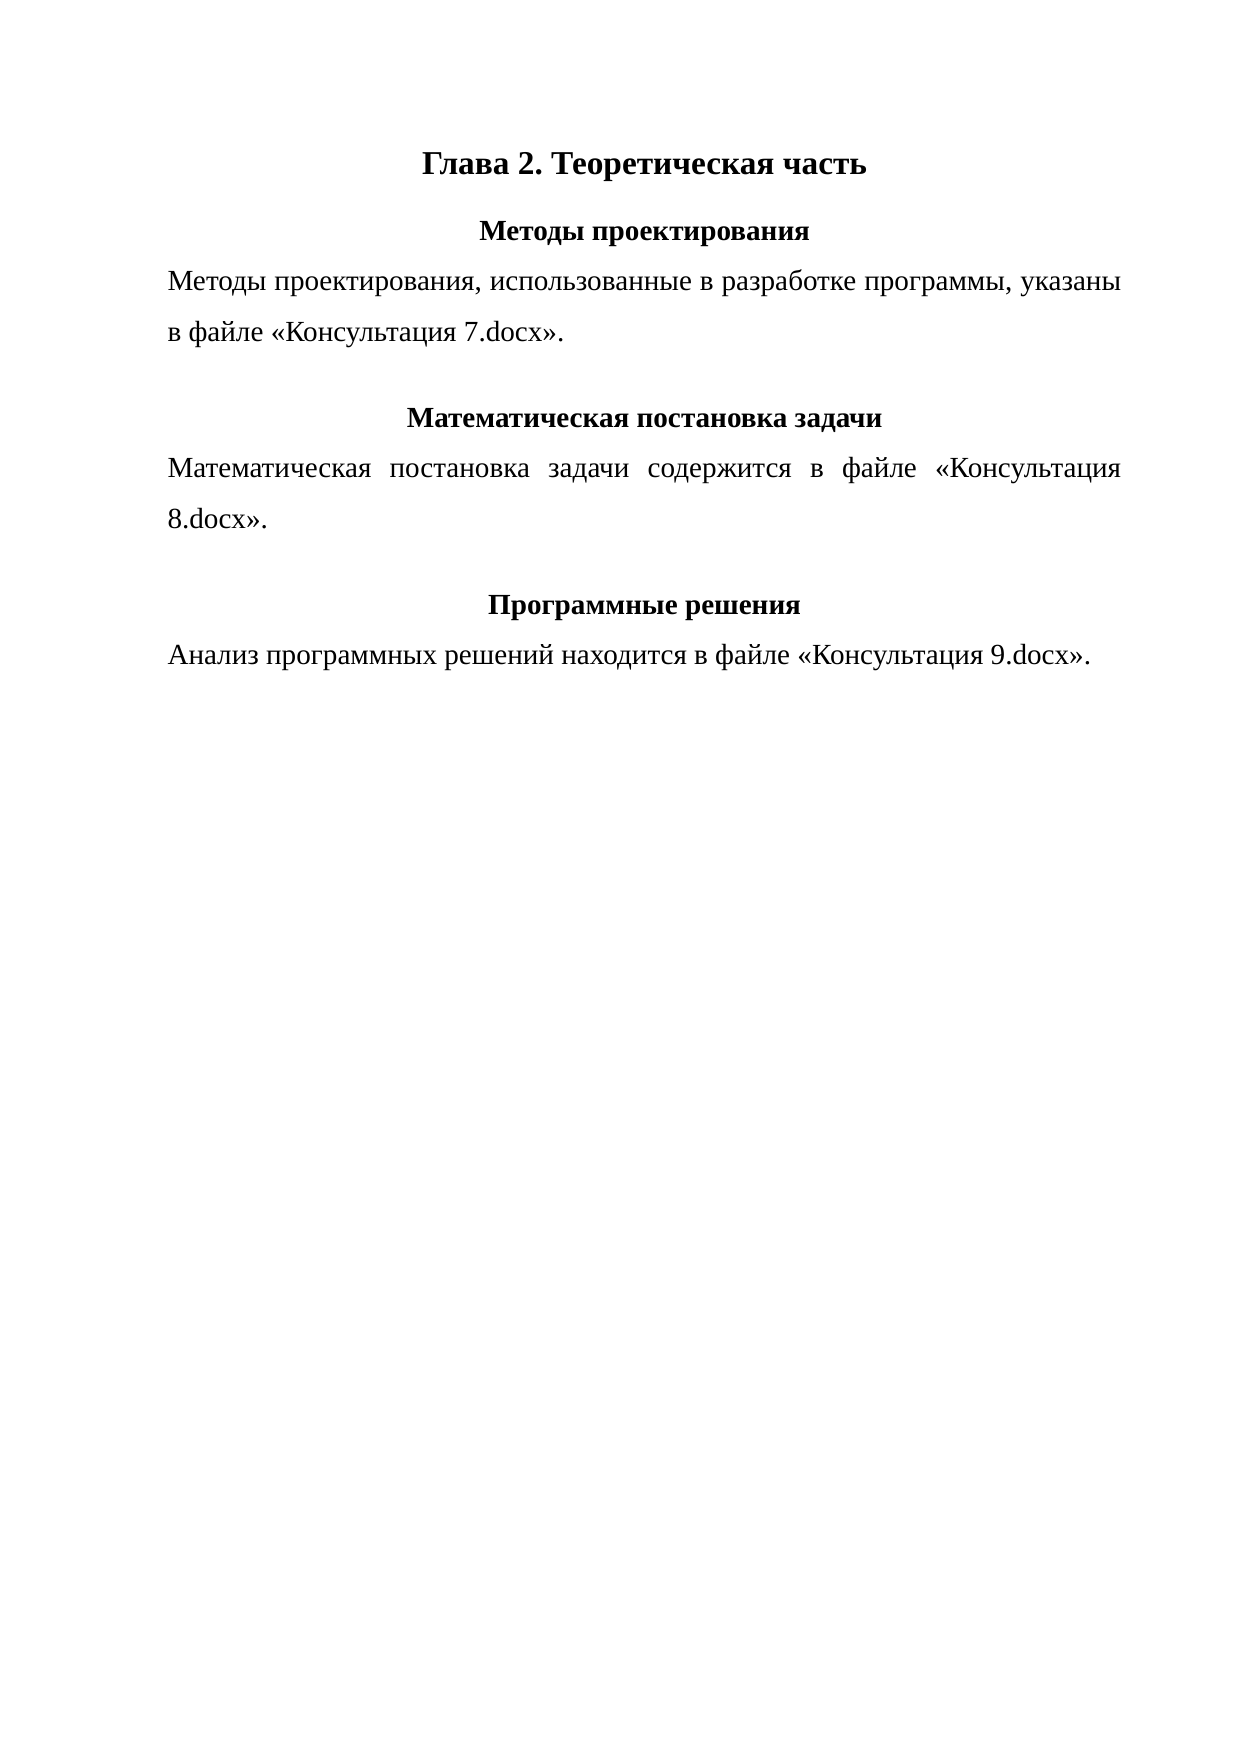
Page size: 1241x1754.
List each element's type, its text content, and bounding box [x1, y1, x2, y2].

subtitle Математическая постановка задачи [167, 400, 1122, 434]
text Методы проектирования, использованные в разработке программы, указаны в файле «Консультация 7.docx». [167, 263, 1122, 347]
subtitle Программные решения [167, 587, 1122, 621]
subtitle Методы проектирования [167, 213, 1122, 247]
subtitle Глава 2. Теоретическая часть [167, 143, 1122, 181]
text Анализ программных решений находится в файле «Консультация 9.docx». [167, 637, 1122, 671]
text Математическая постановка задачи содержится в файле «Консультация 8.docx». [167, 450, 1122, 534]
